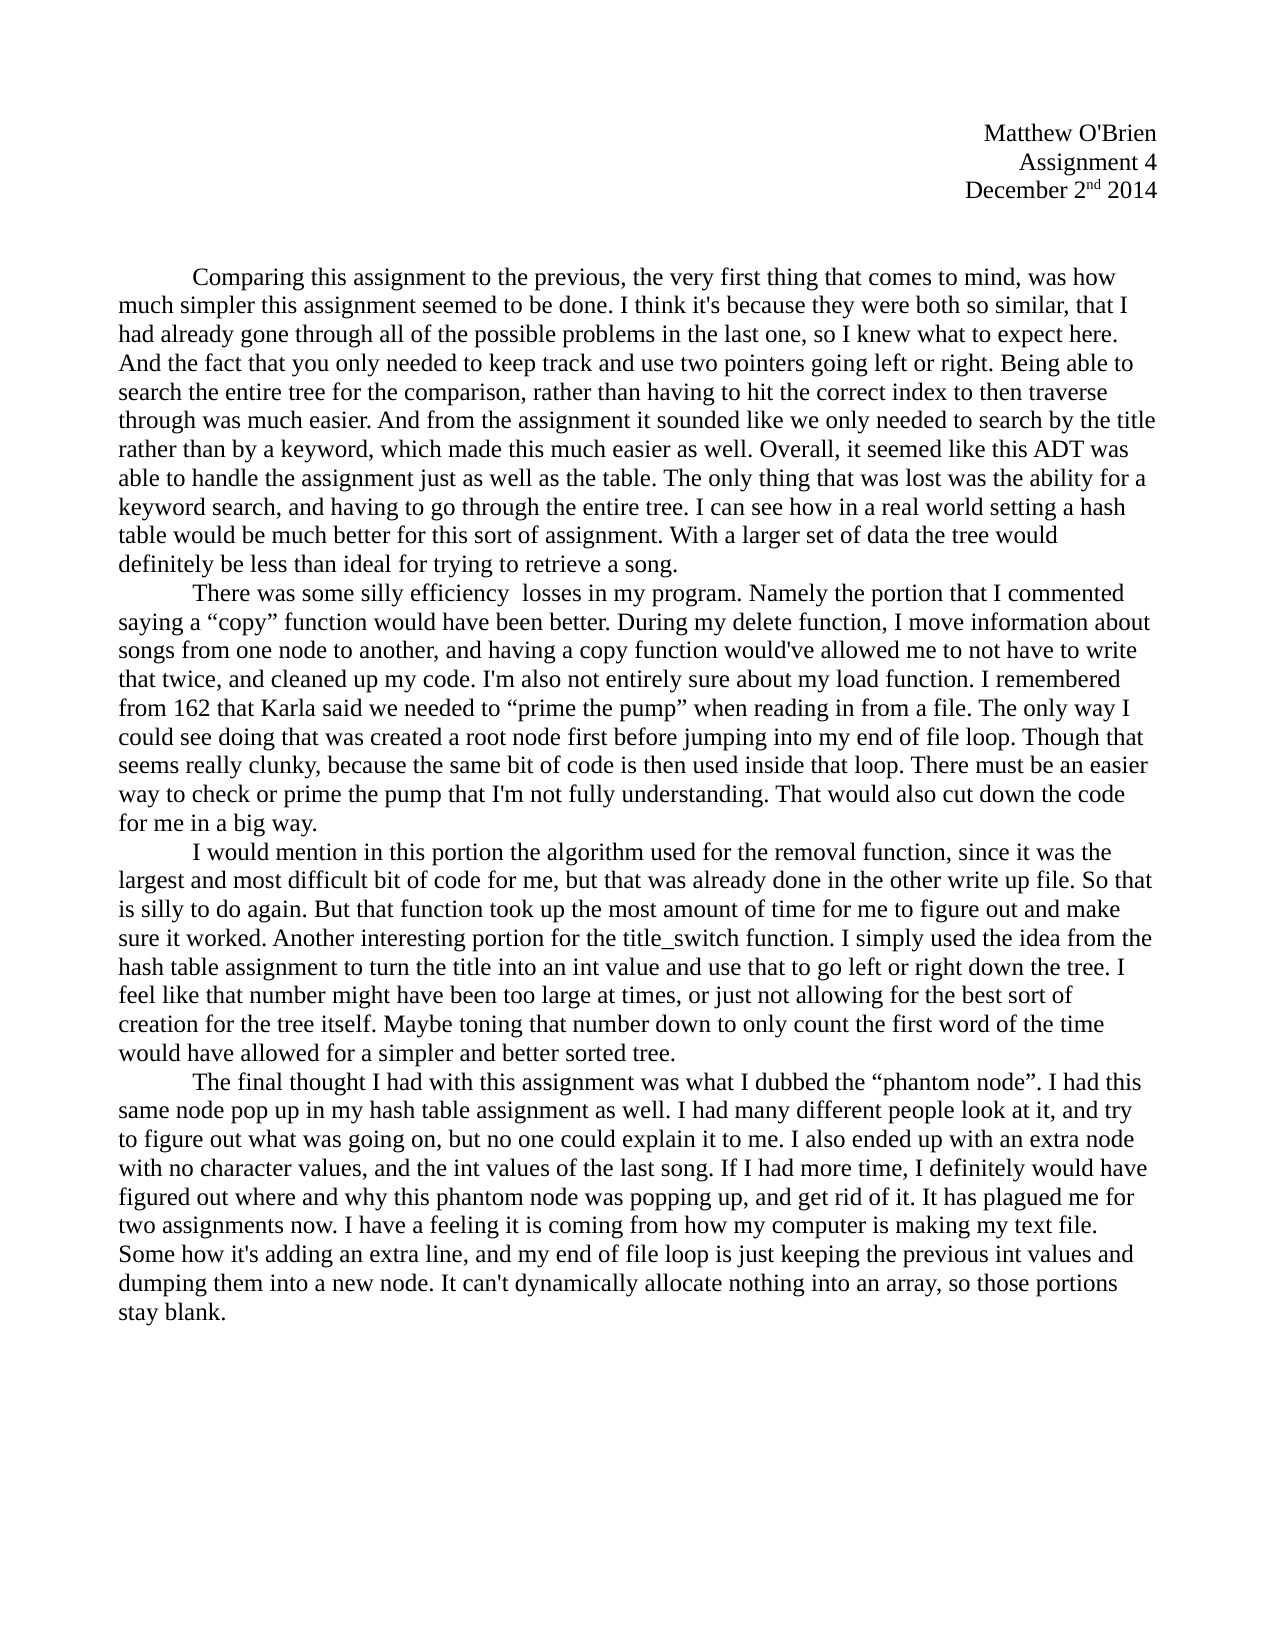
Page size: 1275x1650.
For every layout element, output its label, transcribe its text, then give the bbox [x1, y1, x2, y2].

text December 2nd 2014 [118, 176, 1157, 204]
text I would mention in this portion the algorithm used for the removal function, since it was the largest and most difficult bit of code for me, but that was already done in the other write up file. So that is silly to do again. But that function took up the most amount of time for me to figure out and make sure it worked. Another interesting portion for the title_switch function. I simply used the idea from the hash table assignment to turn the title into an int value and use that to go left or right down the tree. I feel like that number might have been too large at times, or just not allowing for the best sort of creation for the tree itself. Maybe toning that number down to only count the first word of the time would have allowed for a simpler and better sorted tree. [118, 837, 1157, 1067]
text Comparing this assignment to the previous, the very first thing that comes to mind, was how much simpler this assignment seemed to be done. I think it's because they were both so similar, that I had already gone through all of the possible problems in the last one, so I knew what to expect here. And the fact that you only needed to keep track and use two pointers going left or right. Being able to search the entire tree for the comparison, rather than having to hit the correct index to then traverse through was much easier. And from the assignment it sounded like we only needed to search by the title rather than by a keyword, which made this much easier as well. Overall, it seemed like this ADT was able to handle the assignment just as well as the table. The only thing that was lost was the ability for a keyword search, and having to go through the entire tree. I can see how in a real world setting a hash table would be much better for this sort of assignment. With a larger set of data the tree would definitely be less than ideal for trying to retrieve a song. [118, 262, 1157, 578]
text There was some silly efficiency losses in my program. Namely the portion that I commented saying a “copy” function would have been better. During my delete function, I move information about songs from one node to another, and having a copy function would've allowed me to not have to write that twice, and cleaned up my code. I'm also not entirely sure about my load function. I remembered from 162 that Karla said we needed to “prime the pump” when reading in from a file. The only way I could see doing that was created a root node first before jumping into my end of file loop. Though that seems really clunky, because the same bit of code is then used inside that loop. There must be an easier way to check or prime the pump that I'm not fully understanding. That would also cut down the code for me in a big way. [118, 578, 1157, 837]
text Assignment 4 [118, 147, 1157, 176]
text Matthew O'Brien [118, 118, 1157, 147]
text The final thought I had with this assignment was what I dubbed the “phantom node”. I had this same node pop up in my hash table assignment as well. I had many different people look at it, and try to figure out what was going on, but no one could explain it to me. I also ended up with an extra node with no character values, and the int values of the last song. If I had more time, I definitely would have figured out where and why this phantom node was popping up, and get rid of it. It has plagued me for two assignments now. I have a feeling it is coming from how my computer is making my text file. Some how it's adding an extra line, and my end of file loop is just keeping the previous int values and dumping them into a new node. It can't dynamically allocate nothing into an array, so those portions stay blank. [118, 1067, 1157, 1326]
